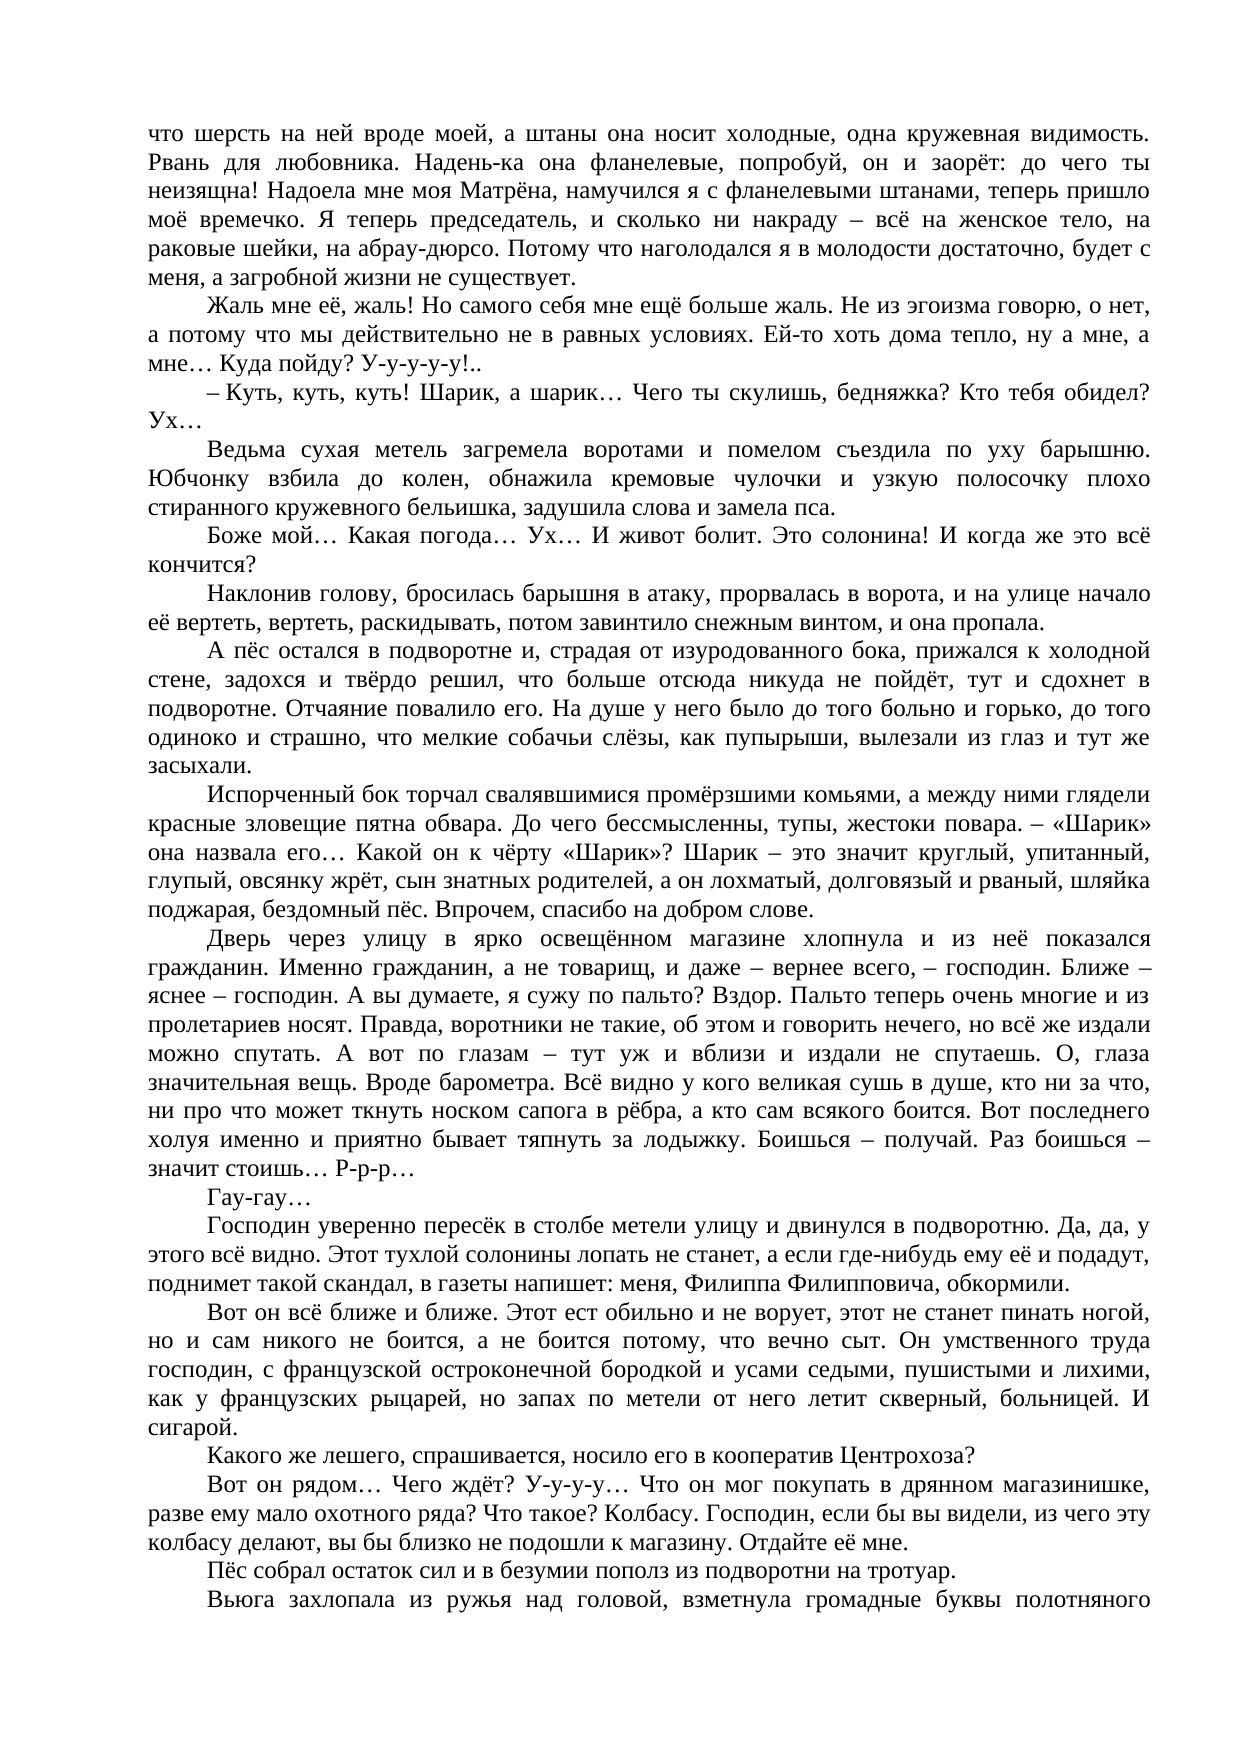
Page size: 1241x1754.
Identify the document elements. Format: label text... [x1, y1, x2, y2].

text Жаль мне её, жаль! Но самого себя мне ещё больше жаль. Не из эгоизма говорю, о нет, а потому что мы действительно не в равных условиях. Ей-то хоть дома тепло, ну а мне, а мне… Куда пойду? У-у-у-у-у!.. [148, 291, 1152, 377]
text Наклонив голову, бросилась барышня в атаку, прорвалась в ворота, и на улице начало её вертеть, вертеть, раскидывать, потом завинтило снежным винтом, и она пропала. [148, 578, 1152, 636]
text Испорченный бок торчал свалявшимися промёрзшими комьями, а между ними глядели красные зловещие пятна обвара. До чего бессмысленны, тупы, жестоки повара. – «Шарик» она назвала его… Какой он к чёрту «Шарик»? Шарик – это значит круглый, упитанный, глупый, овсянку жрёт, сын знатных родителей, а он лохматый, долговязый и рваный, шляйка поджарая, бездомный пёс. Впрочем, спасибо на добром слове. [148, 779, 1152, 923]
text Какого же лешего, спрашивается, носило его в кооператив Центрохоза? [148, 1441, 1152, 1469]
text Ведьма сухая метель загремела воротами и помелом съездила по уху барышню. Юбчонку взбила до колен, обнажила кремовые чулочки и узкую полосочку плохо стиранного кружевного бельишка, задушила слова и замела пса. [148, 434, 1152, 521]
text Господин уверенно пересёк в столбе метели улицу и двинулся в подворотню. Да, да, у этого всё видно. Этот тухлой солонины лопать не станет, а если где-нибудь ему её и подадут, поднимет такой скандал, в газеты напишет: меня, Филиппа Филипповича, обкормили. [148, 1211, 1152, 1297]
text Вьюга захлопала из ружья над головой, взметнула громадные буквы полотняного [148, 1584, 1152, 1613]
text Вот он рядом… Чего ждёт? У-у-у-у… Что он мог покупать в дрянном магазинишке, разве ему мало охотного ряда? Что такое? Колбасу. Господин, если бы вы видели, из чего эту колбасу делают, вы бы близко не подошли к магазину. Отдайте её мне. [148, 1469, 1152, 1556]
text Пёс собрал остаток сил и в безумии пополз из подворотни на тротуар. [148, 1556, 1152, 1584]
text А пёс остался в подворотне и, страдая от изуродованного бока, прижался к холодной стене, задохся и твёрдо решил, что больше отсюда никуда не пойдёт, тут и сдохнет в подворотне. Отчаяние повалило его. На душе у него было до того больно и горько, до того одиноко и страшно, что мелкие собачьи слёзы, как пупырыши, вылезали из глаз и тут же засыхали. [148, 636, 1152, 779]
text что шерсть на ней вроде моей, а штаны она носит холодные, одна кружевная видимость. Рвань для любовника. Надень-ка она фланелевые, попробуй, он и заорёт: до чего ты неизящна! Надоела мне моя Матрёна, намучился я с фланелевыми штанами, теперь пришло моё времечко. Я теперь председатель, и сколько ни накраду – всё на женское тело, на раковые шейки, на абрау-дюрсо. Потому что наголодался я в молодости достаточно, будет с меня, а загробной жизни не существует. [148, 118, 1152, 291]
text Дверь через улицу в ярко освещённом магазине хлопнула и из неё показался гражданин. Именно гражданин, а не товарищ, и даже – вернее всего, – господин. Ближе – яснее – господин. А вы думаете, я сужу по пальто? Вздор. Пальто теперь очень многие и из пролетариев носят. Правда, воротники не такие, об этом и говорить нечего, но всё же издали можно спутать. А вот по глазам – тут уж и вблизи и издали не спутаешь. О, глаза значительная вещь. Вроде барометра. Всё видно у кого великая сушь в душе, кто ни за что, ни про что может ткнуть носком сапога в рёбра, а кто сам всякого боится. Вот последнего холуя именно и приятно бывает тяпнуть за лодыжку. Боишься – получай. Раз боишься – значит стоишь… Р-р-р… [148, 923, 1152, 1182]
text – Куть, куть, куть! Шарик, а шарик… Чего ты скулишь, бедняжка? Кто тебя обидел? Ух… [148, 377, 1152, 434]
text Вот он всё ближе и ближе. Этот ест обильно и не ворует, этот не станет пинать ногой, но и сам никого не боится, а не боится потому, что вечно сыт. Он умственного труда господин, с французской остроконечной бородкой и усами седыми, пушистыми и лихими, как у французских рыцарей, но запах по метели от него летит скверный, больницей. И сигарой. [148, 1297, 1152, 1441]
text Боже мой… Какая погода… Ух… И живот болит. Это солонина! И когда же это всё кончится? [148, 521, 1152, 578]
text Гау-гау… [148, 1182, 1152, 1211]
